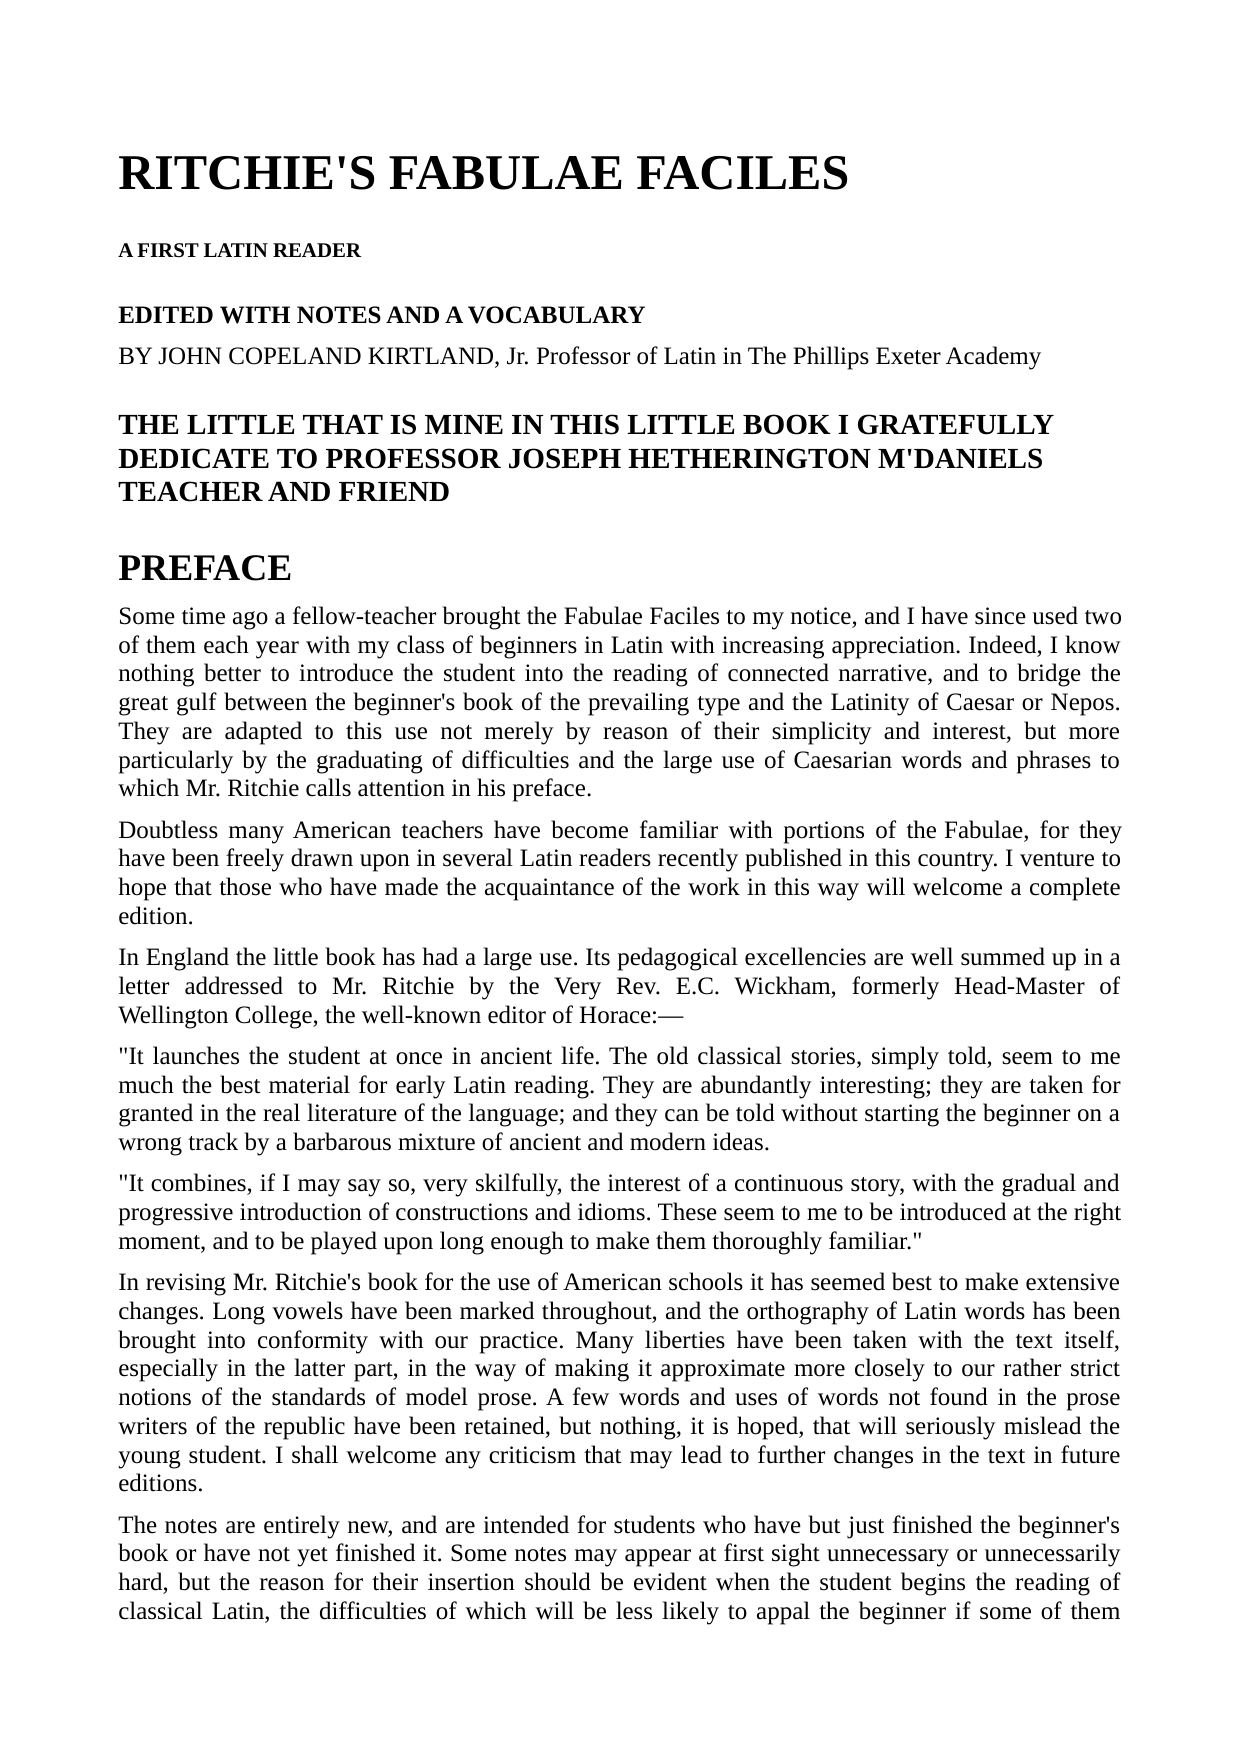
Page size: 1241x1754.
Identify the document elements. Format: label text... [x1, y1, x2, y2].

subtitle RITCHIE'S FABULAE FACILES [118, 143, 1122, 201]
subtitle A FIRST LATIN READER [118, 238, 1122, 262]
text The notes are entirely new, and are intended for students who have but just finished the beginner's book or have not yet finished it. Some notes may appear at first sight unnecessary or unnecessarily hard, but the reason for their insertion should be evident when the student begins the reading of classical Latin, the difficulties of which will be less likely to appal the beginner if some of them [118, 1510, 1122, 1625]
text "It combines, if I may say so, very skilfully, the interest of a continuous story, with the gradual and progressive introduction of constructions and idioms. These seem to me to be introduced at the right moment, and to be played upon long enough to make them thoroughly familiar." [118, 1168, 1122, 1255]
subtitle THE LITTLE THAT IS MINE IN THIS LITTLE BOOK I GRATEFULLY DEDICATE TO PROFESSOR JOSEPH HETHERINGTON M'DANIELS TEACHER AND FRIEND [118, 407, 1122, 508]
text Some time ago a fellow-teacher brought the Fabulae Faciles to my notice, and I have since used two of them each year with my class of beginners in Latin with increasing appreciation. Indeed, I know nothing better to introduce the student into the reading of connected narrative, and to bridge the great gulf between the beginner's book of the prevailing type and the Latinity of Caesar or Nepos. They are adapted to this use not merely by reason of their simplicity and interest, but more particularly by the graduating of difficulties and the large use of Caesarian words and phrases to which Mr. Ritchie calls attention in his preface. [118, 601, 1122, 802]
text BY JOHN COPELAND KIRTLAND, Jr. Professor of Latin in The Phillips Exeter Academy [118, 341, 1122, 370]
text "It launches the student at once in ancient life. The old classical stories, simply told, seem to me much the best material for early Latin reading. They are abundantly interesting; they are taken for granted in the real literature of the language; and they can be told without starting the beginner on a wrong track by a barbarous mixture of ancient and modern ideas. [118, 1041, 1122, 1156]
subtitle EDITED WITH NOTES AND A VOCABULARY [118, 300, 1122, 328]
subtitle PREFACE [118, 545, 1122, 588]
text In revising Mr. Ritchie's book for the use of American schools it has seemed best to make extensive changes. Long vowels have been marked throughout, and the orthography of Latin words has been brought into conformity with our practice. Many liberties have been taken with the text itself, especially in the latter part, in the way of making it approximate more closely to our rather strict notions of the standards of model prose. A few words and uses of words not found in the prose writers of the republic have been retained, but nothing, it is hoped, that will seriously mislead the young student. I shall welcome any criticism that may lead to further changes in the text in future editions. [118, 1267, 1122, 1497]
text Doubtless many American teachers have become familiar with portions of the Fabulae, for they have been freely drawn upon in several Latin readers recently published in this country. I venture to hope that those who have made the acquaintance of the work in this way will welcome a complete edition. [118, 815, 1122, 930]
text In England the little book has had a large use. Its pedagogical excellencies are well summed up in a letter addressed to Mr. Ritchie by the Very Rev. E.C. Wickham, formerly Head-Master of Wellington College, the well-known editor of Horace:— [118, 942, 1122, 1028]
